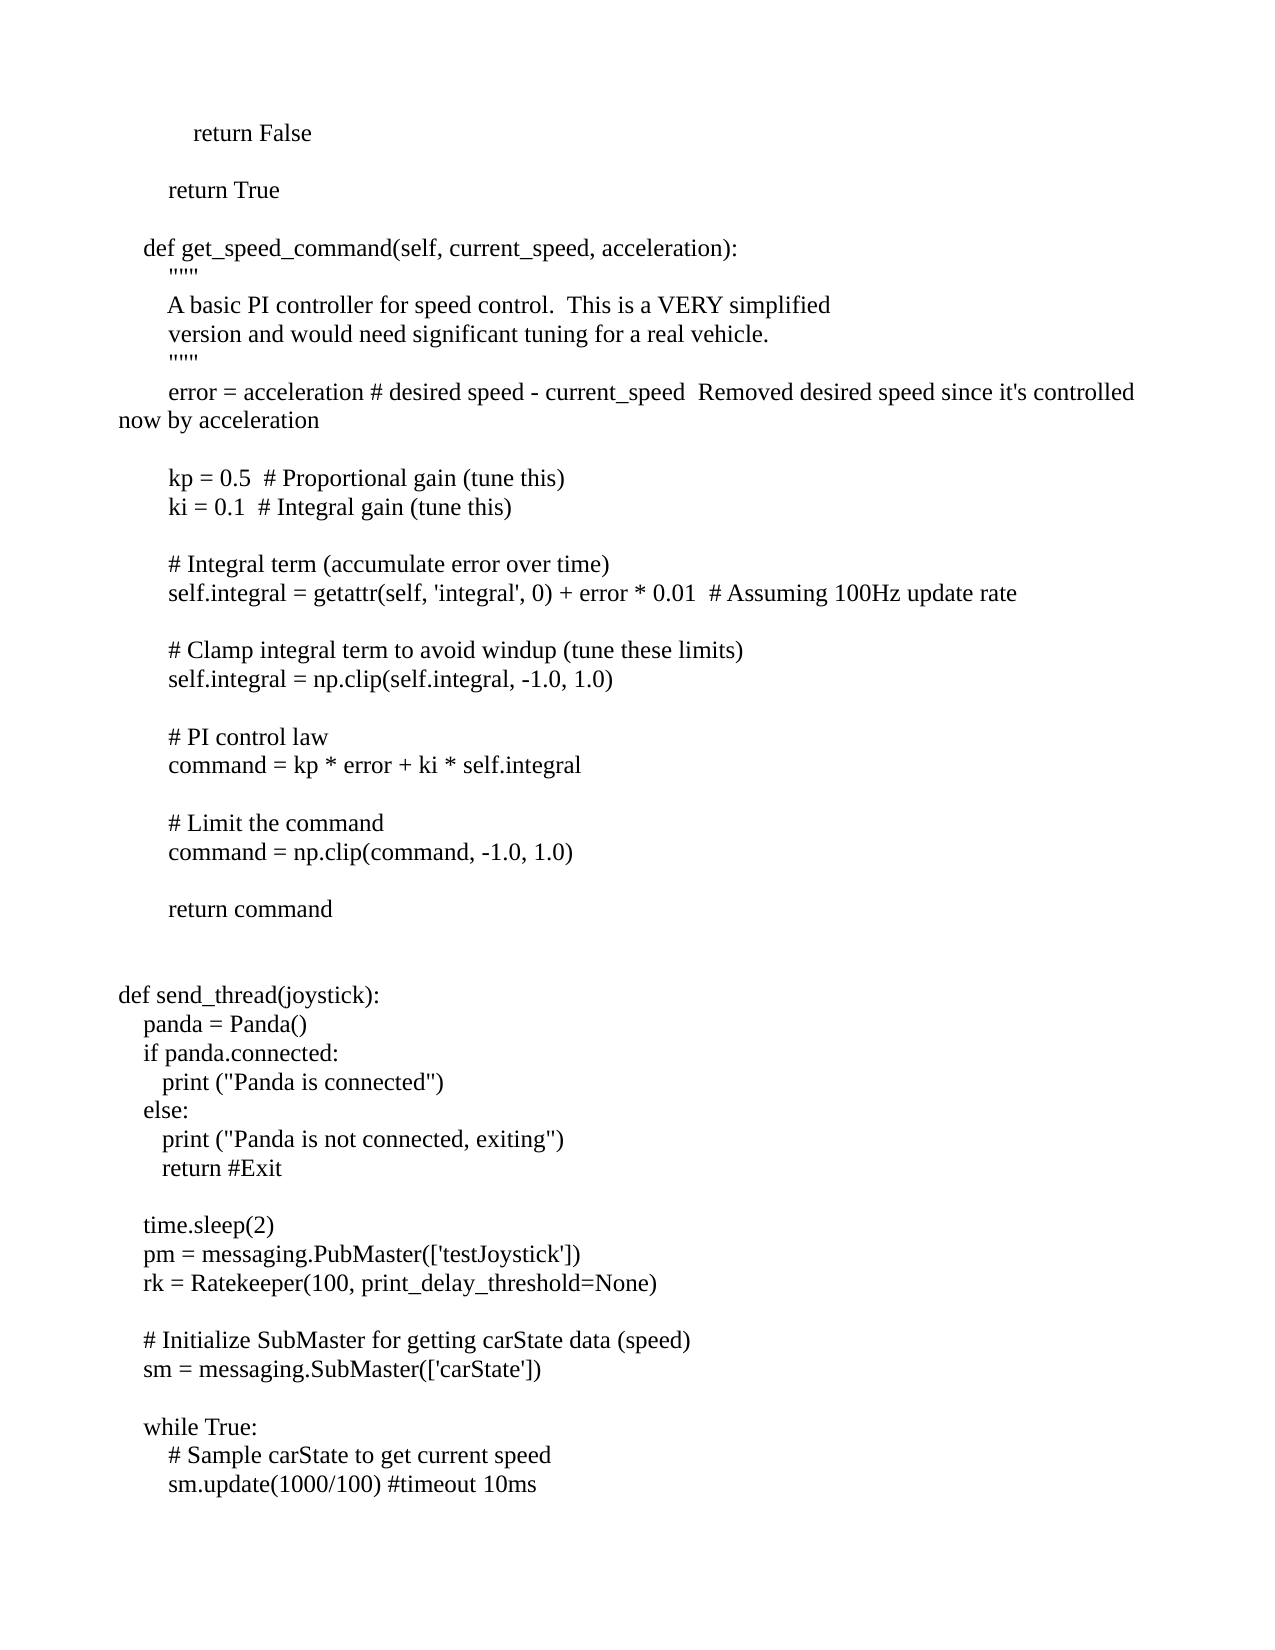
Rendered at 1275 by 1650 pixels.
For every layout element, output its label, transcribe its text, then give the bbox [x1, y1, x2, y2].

text pm = messaging.PubMaster(['testJoystick']) [118, 1239, 1157, 1268]
text self.integral = np.clip(self.integral, -1.0, 1.0) [118, 664, 1157, 693]
text else: [118, 1096, 1157, 1124]
text def send_thread(joystick): [118, 981, 1157, 1009]
text panda = Panda() [118, 1009, 1157, 1038]
text # Sample carState to get current speed [118, 1441, 1157, 1469]
text # Limit the command [118, 808, 1157, 837]
text def get_speed_command(self, current_speed, acceleration): [118, 233, 1157, 262]
text # Integral term (accumulate error over time) [118, 549, 1157, 578]
text command = np.clip(command, -1.0, 1.0) [118, 837, 1157, 866]
text ki = 0.1 # Integral gain (tune this) [118, 492, 1157, 521]
text return #Exit [118, 1153, 1157, 1182]
text return True [118, 176, 1157, 204]
text if panda.connected: [118, 1038, 1157, 1067]
text self.integral = getattr(self, 'integral', 0) + error * 0.01 # Assuming 100Hz update rate [118, 578, 1157, 607]
text # Initialize SubMaster for getting carState data (speed) [118, 1326, 1157, 1354]
text # PI control law [118, 722, 1157, 751]
text command = kp * error + ki * self.integral [118, 751, 1157, 779]
text print ("Panda is connected") [118, 1067, 1157, 1096]
text kp = 0.5 # Proportional gain (tune this) [118, 463, 1157, 492]
text sm = messaging.SubMaster(['carState']) [118, 1354, 1157, 1383]
text """ [118, 262, 1157, 291]
text error = acceleration # desired speed - current_speed Removed desired speed since it's controlled now by acceleration [118, 377, 1157, 434]
text """ [118, 348, 1157, 377]
text while True: [118, 1412, 1157, 1441]
text sm.update(1000/100) #timeout 10ms [118, 1469, 1157, 1498]
text version and would need significant tuning for a real vehicle. [118, 319, 1157, 348]
text # Clamp integral term to avoid windup (tune these limits) [118, 636, 1157, 664]
text rk = Ratekeeper(100, print_delay_threshold=None) [118, 1268, 1157, 1297]
text return command [118, 894, 1157, 923]
text return False [118, 118, 1157, 147]
text A basic PI controller for speed control. This is a VERY simplified [118, 291, 1157, 319]
text time.sleep(2) [118, 1211, 1157, 1239]
text print ("Panda is not connected, exiting") [118, 1124, 1157, 1153]
